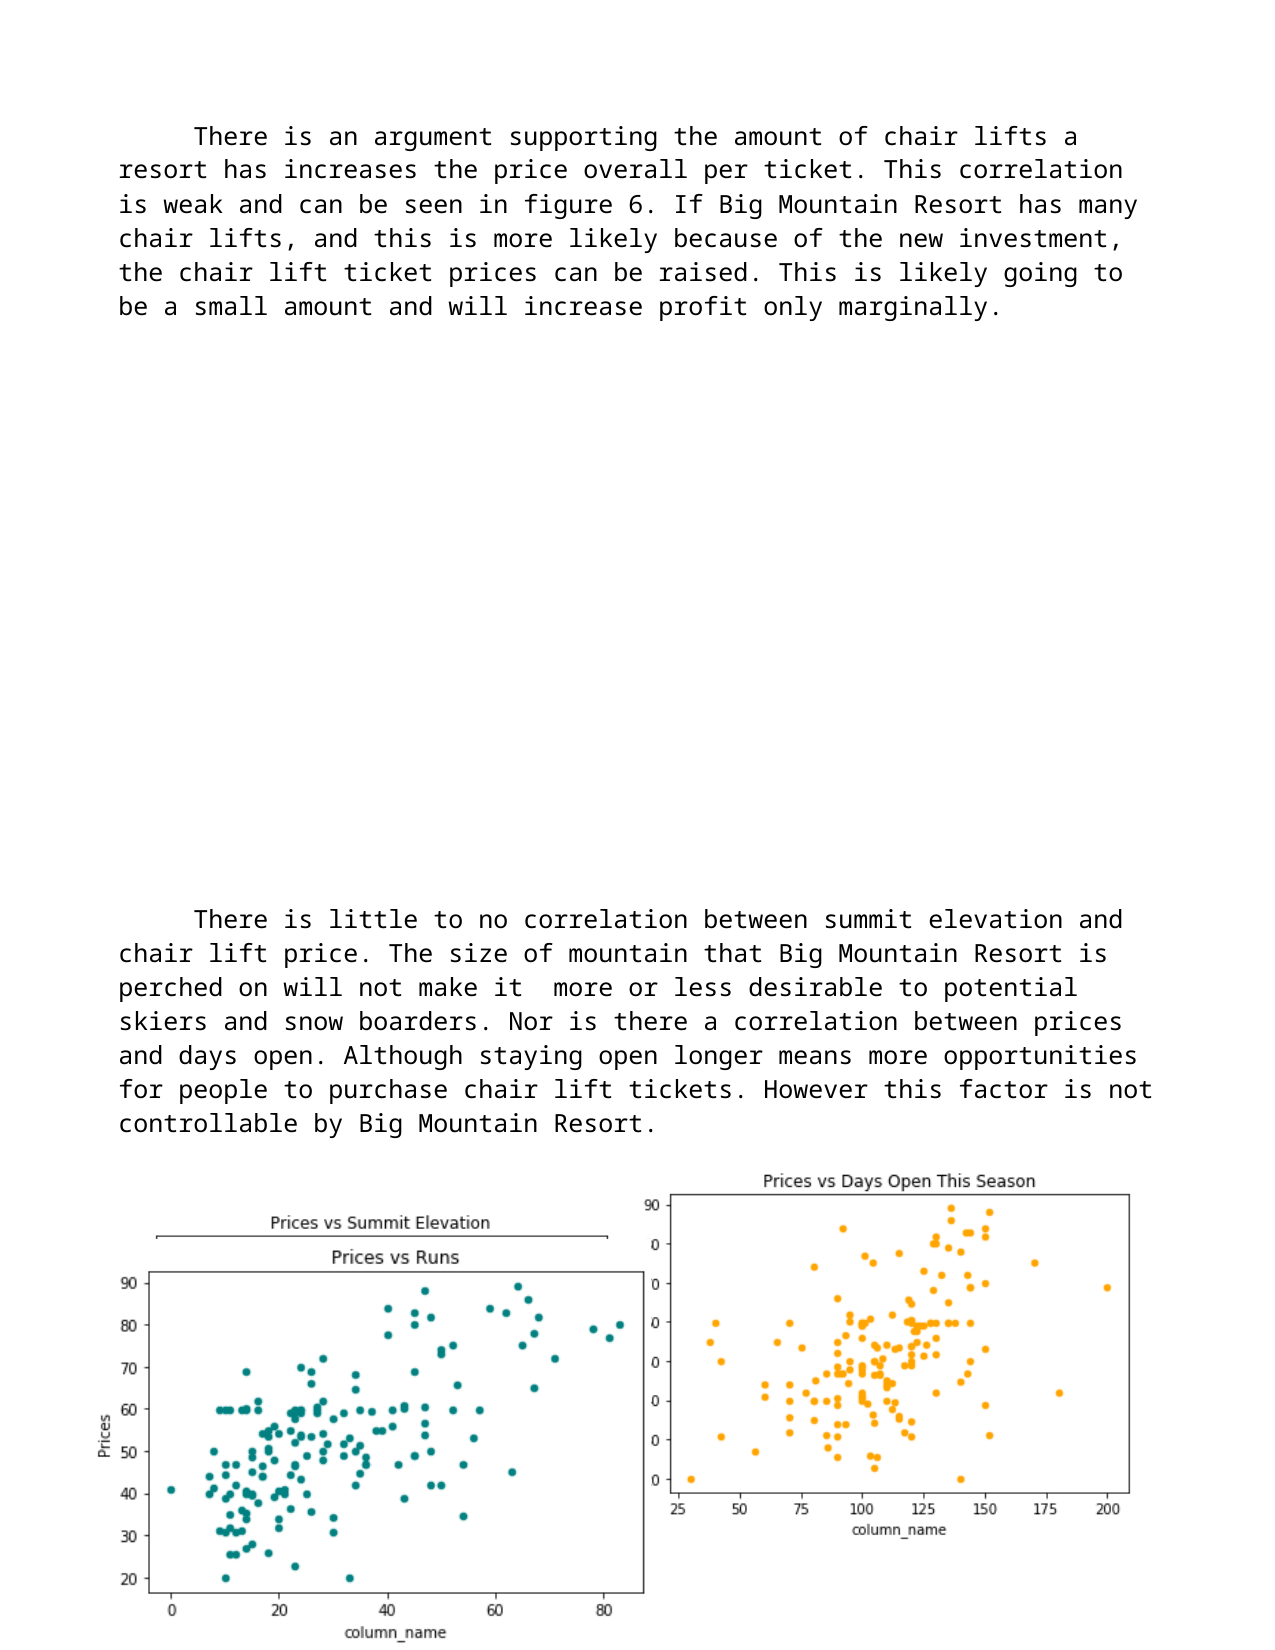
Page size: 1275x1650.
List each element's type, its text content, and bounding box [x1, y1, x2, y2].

text There is an argument supporting the amount of chair lifts a resort has increases the price overall per ticket. This correlation is weak and can be seen in figure 6. If Big Mountain Resort has many chair lifts, and this is more likely because of the new investment, the chair lift ticket prices can be raised. This is likely going to be a small amount and will increase profit only marginally. [118, 118, 1157, 322]
text There is little to no correlation between summit elevation and chair lift price. The size of mountain that Big Mountain Resort is perched on will not make it more or less desirable to potential skiers and snow boarders. Nor is there a correlation between prices and days open. Although staying open longer means more opportunities for people to purchase chair lift tickets. However this factor is not controllable by Big Mountain Resort. [118, 902, 1157, 1140]
picture [88, 1164, 1137, 1650]
